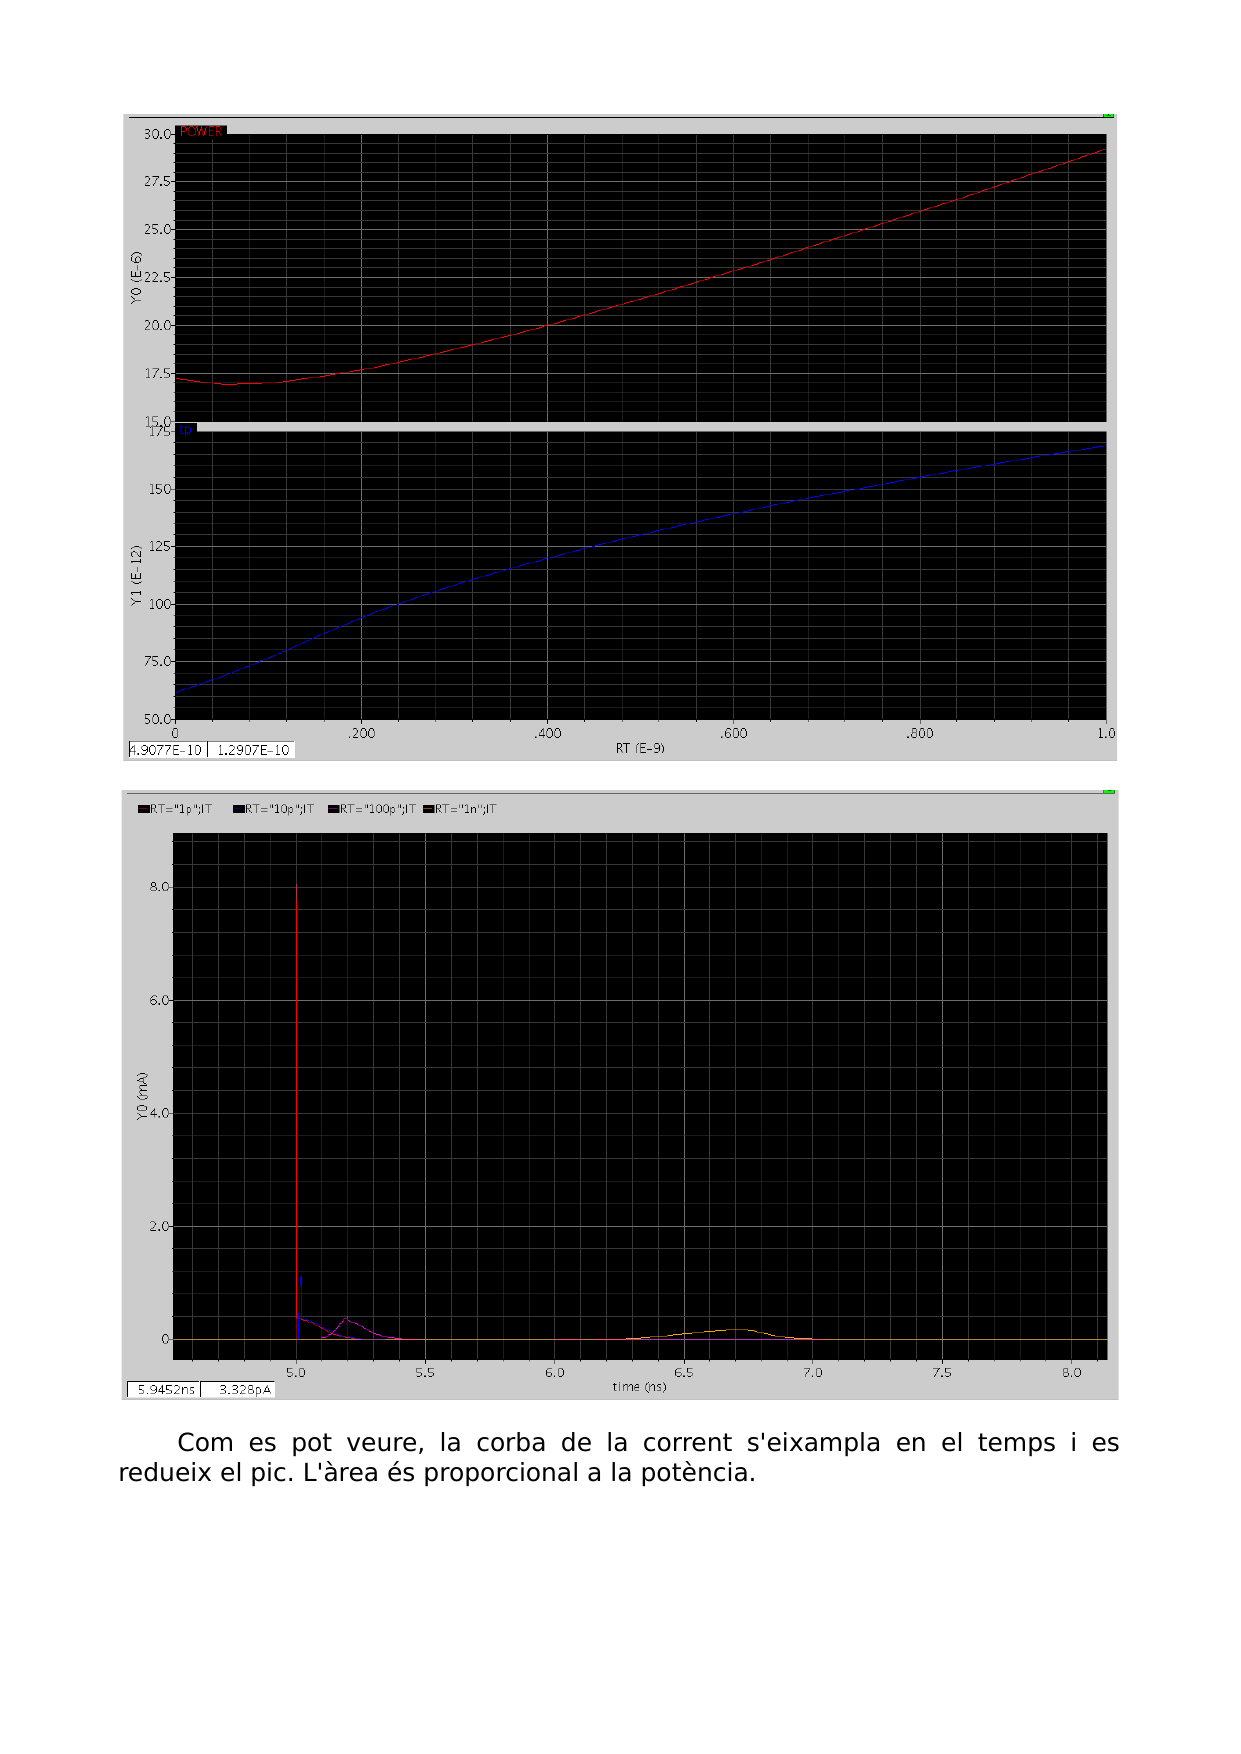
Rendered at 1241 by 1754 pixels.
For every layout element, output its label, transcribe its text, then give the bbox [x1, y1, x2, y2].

picture [123, 114, 1118, 761]
picture [121, 790, 1119, 1400]
text Com es pot veure, la corba de la corrent s'eixampla en el temps i es redueix el pic. L'àrea és proporcional a la potència. [118, 1429, 1122, 1487]
